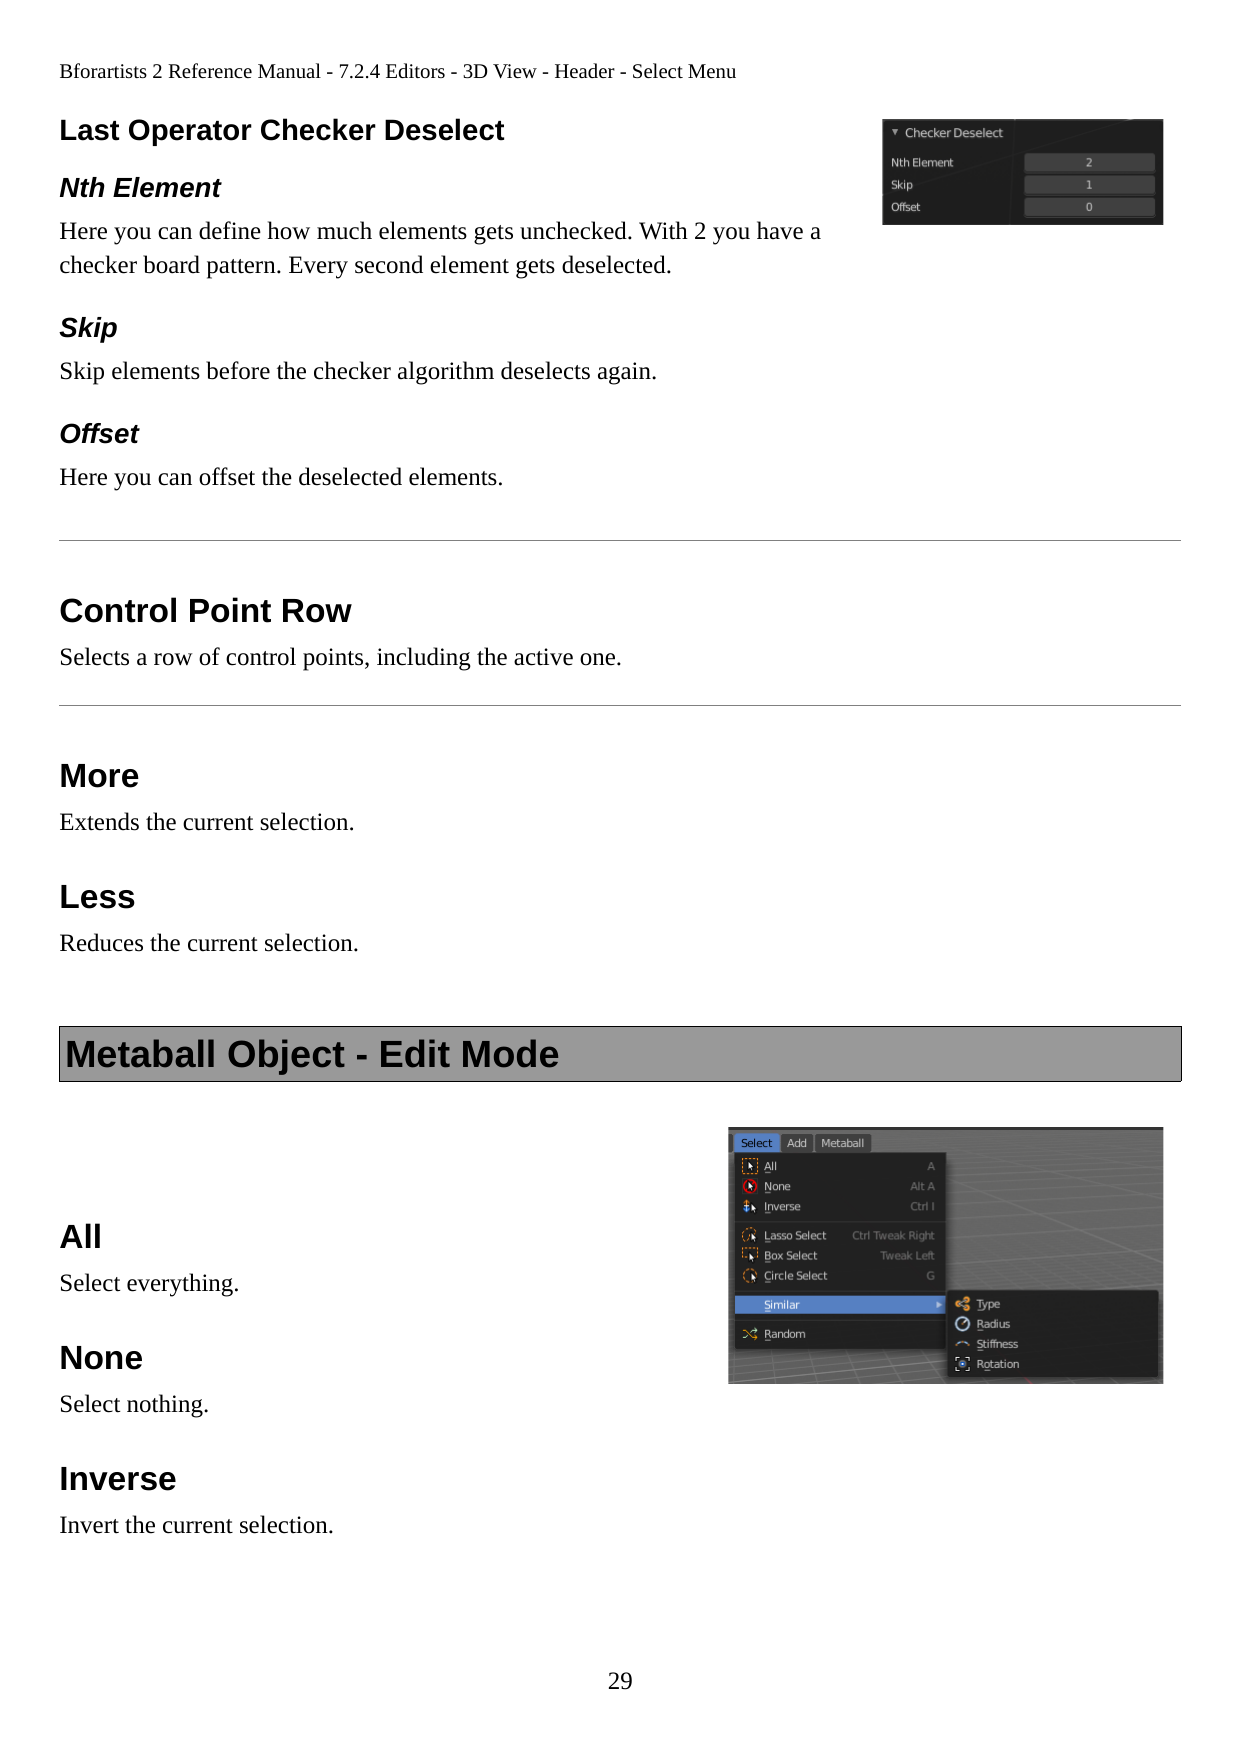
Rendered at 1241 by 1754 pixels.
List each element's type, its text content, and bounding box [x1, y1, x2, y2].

text Invert the current selection. [59, 1510, 1181, 1539]
text Select everything. [59, 1268, 728, 1297]
text [1164, 1268, 1181, 1297]
subtitle Offset [59, 418, 1181, 449]
subtitle All [59, 1217, 728, 1256]
subtitle Control Point Row [59, 591, 1181, 629]
text Selects a row of control points, including the active one. [59, 642, 1181, 670]
text Here you can define how much elements gets unchecked. With 2 you have a checker board pattern. Every second element gets deselected. [59, 216, 1181, 279]
subtitle [1164, 1217, 1181, 1256]
subtitle More [59, 756, 1181, 794]
subtitle Inverse [59, 1459, 1181, 1498]
picture [882, 119, 1164, 225]
text Select nothing. [59, 1389, 1181, 1418]
subtitle None [59, 1338, 728, 1377]
table_header Metaball Object - Edit Mode [60, 1027, 1181, 1081]
text Reduces the current selection. [59, 928, 1181, 957]
subtitle Less [59, 877, 1181, 915]
subtitle Last Operator Checker Deselect [59, 113, 1181, 146]
subtitle Skip [59, 312, 1181, 344]
subtitle [1164, 1338, 1181, 1377]
subtitle Nth Element [59, 171, 882, 203]
picture [728, 1127, 1164, 1384]
text Skip elements before the checker algorithm deselects again. [59, 356, 1181, 385]
subtitle [1164, 171, 1181, 203]
text Extends the current selection. [59, 807, 1181, 836]
text Here you can offset the deselected elements. [59, 462, 1181, 491]
